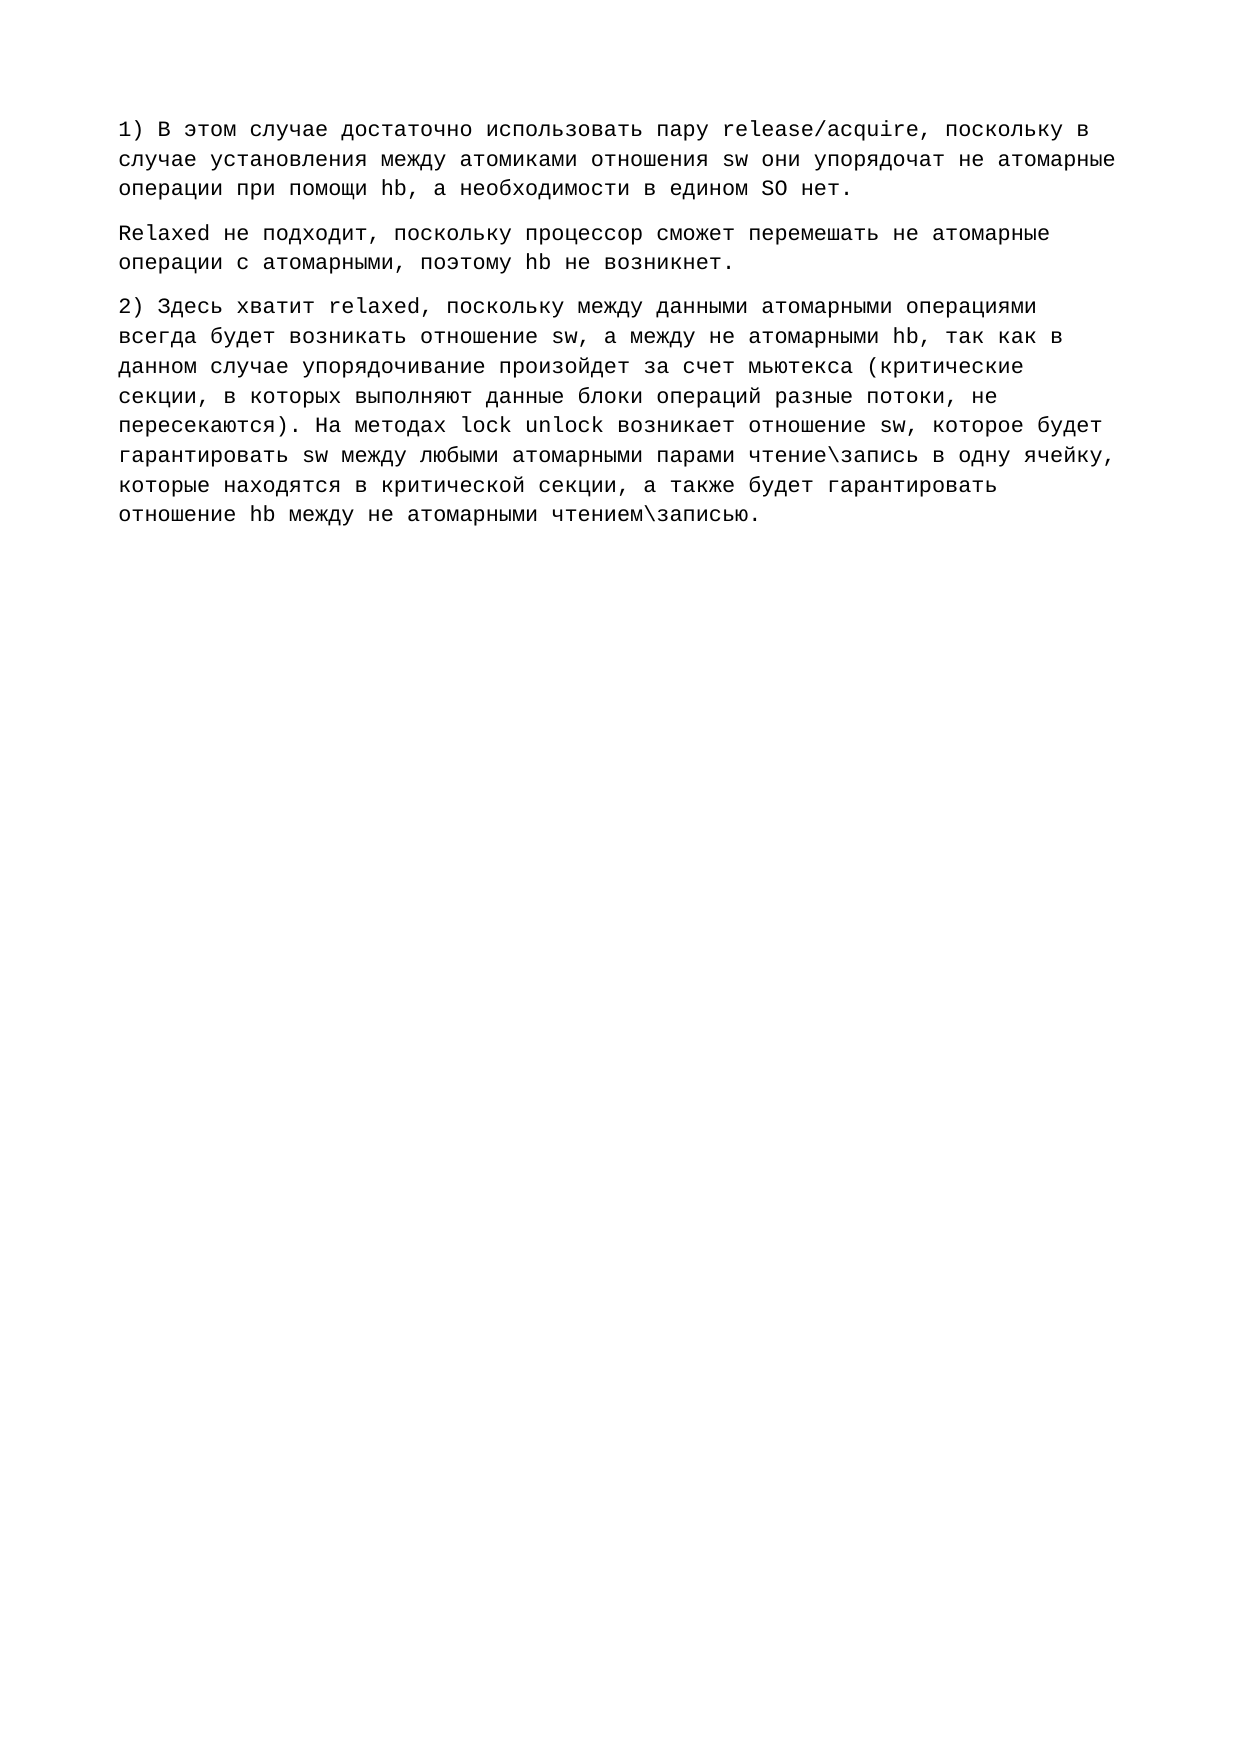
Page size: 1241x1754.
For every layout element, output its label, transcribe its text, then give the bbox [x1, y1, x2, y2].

text 1) В этом случае достаточно использовать пару release/acquire, поскольку в случае установления между атомиками отношения sw они упорядочат не атомарные операции при помощи hb, а необходимости в едином SO нет. [118, 118, 1122, 202]
text 2) Здесь хватит relaxed, поскольку между данными атомарными операциями всегда будет возникать отношение sw, а между не атомарными hb, так как в данном случае упорядочивание произойдет за счет мьютекса (критические секции, в которых выполняют данные блоки операций разные потоки, не пересекаются). На методах lock unlock возникает отношение sw, которое будет гарантировать sw между любыми атомарными парами чтение\запись в одну ячейку, которые находятся в критической секции, а также будет гарантировать отношение hb между не атомарными чтением\записью. [118, 296, 1122, 528]
text Relaxed не подходит, поскольку процессор сможет перемешать не атомарные операции с атомарными, поэтому hb не возникнет. [118, 222, 1122, 276]
